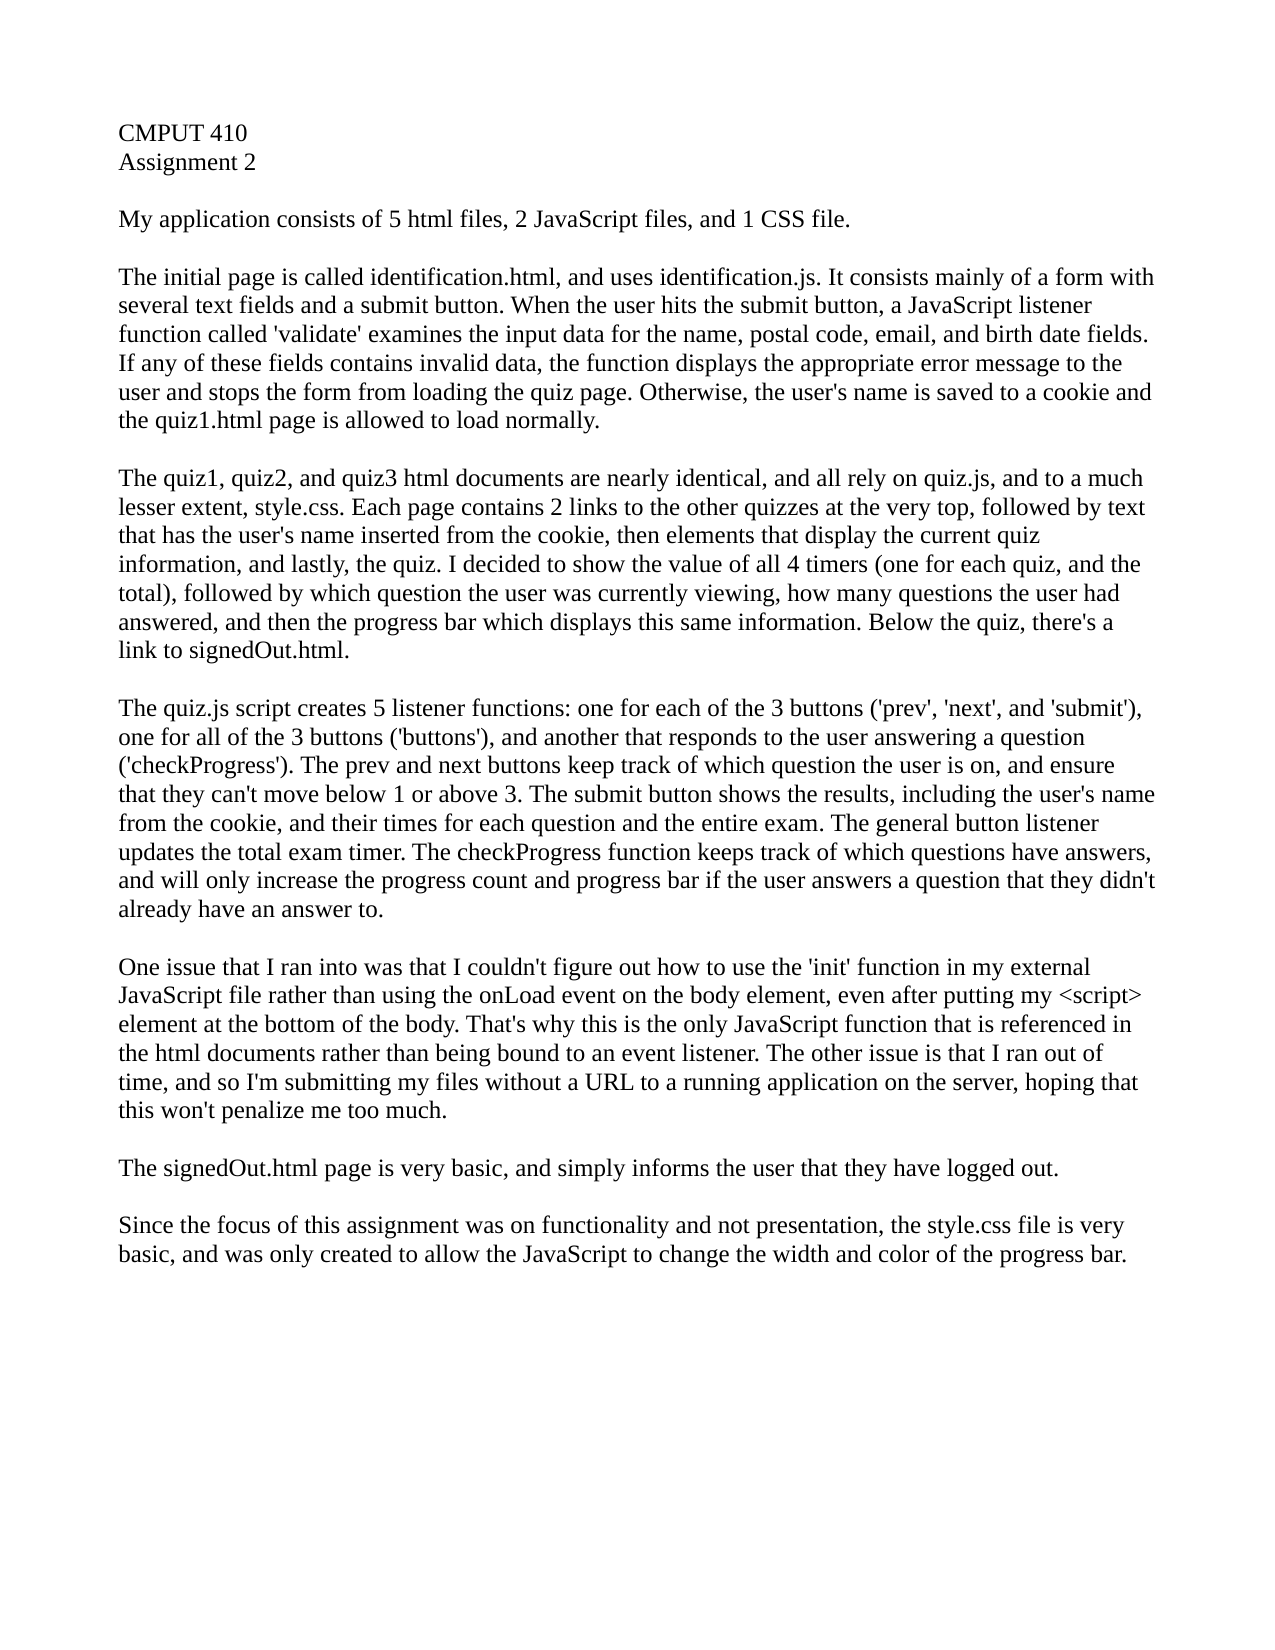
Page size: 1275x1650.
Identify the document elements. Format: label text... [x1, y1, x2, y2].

text Since the focus of this assignment was on functionality and not presentation, the style.css file is very basic, and was only created to allow the JavaScript to change the width and color of the progress bar. [118, 1211, 1157, 1268]
text Assignment 2 [118, 147, 1157, 176]
text CMPUT 410 [118, 118, 1157, 147]
text The quiz1, quiz2, and quiz3 html documents are nearly identical, and all rely on quiz.js, and to a much lesser extent, style.css. Each page contains 2 links to the other quizzes at the very top, followed by text that has the user's name inserted from the cookie, then elements that display the current quiz information, and lastly, the quiz. I decided to show the value of all 4 timers (one for each quiz, and the total), followed by which question the user was currently viewing, how many questions the user had answered, and then the progress bar which displays this same information. Below the quiz, there's a link to signedOut.html. [118, 463, 1157, 664]
text The quiz.js script creates 5 listener functions: one for each of the 3 buttons ('prev', 'next', and 'submit'), one for all of the 3 buttons ('buttons'), and another that responds to the user answering a question ('checkProgress'). The prev and next buttons keep track of which question the user is on, and ensure that they can't move below 1 or above 3. The submit button shows the results, including the user's name from the cookie, and their times for each question and the entire exam. The general button listener updates the total exam timer. The checkProgress function keeps track of which questions have answers, and will only increase the progress count and progress bar if the user answers a question that they didn't already have an answer to. [118, 693, 1157, 923]
text The signedOut.html page is very basic, and simply informs the user that they have logged out. [118, 1153, 1157, 1182]
text My application consists of 5 html files, 2 JavaScript files, and 1 CSS file. [118, 204, 1157, 233]
text The initial page is called identification.html, and uses identification.js. It consists mainly of a form with several text fields and a submit button. When the user hits the submit button, a JavaScript listener function called 'validate' examines the input data for the name, postal code, email, and birth date fields. If any of these fields contains invalid data, the function displays the appropriate error message to the user and stops the form from loading the quiz page. Otherwise, the user's name is saved to a cookie and the quiz1.html page is allowed to load normally. [118, 262, 1157, 434]
text One issue that I ran into was that I couldn't figure out how to use the 'init' function in my external JavaScript file rather than using the onLoad event on the body element, even after putting my <script> element at the bottom of the body. That's why this is the only JavaScript function that is referenced in the html documents rather than being bound to an event listener. The other issue is that I ran out of time, and so I'm submitting my files without a URL to a running application on the server, hoping that this won't penalize me too much. [118, 952, 1157, 1124]
